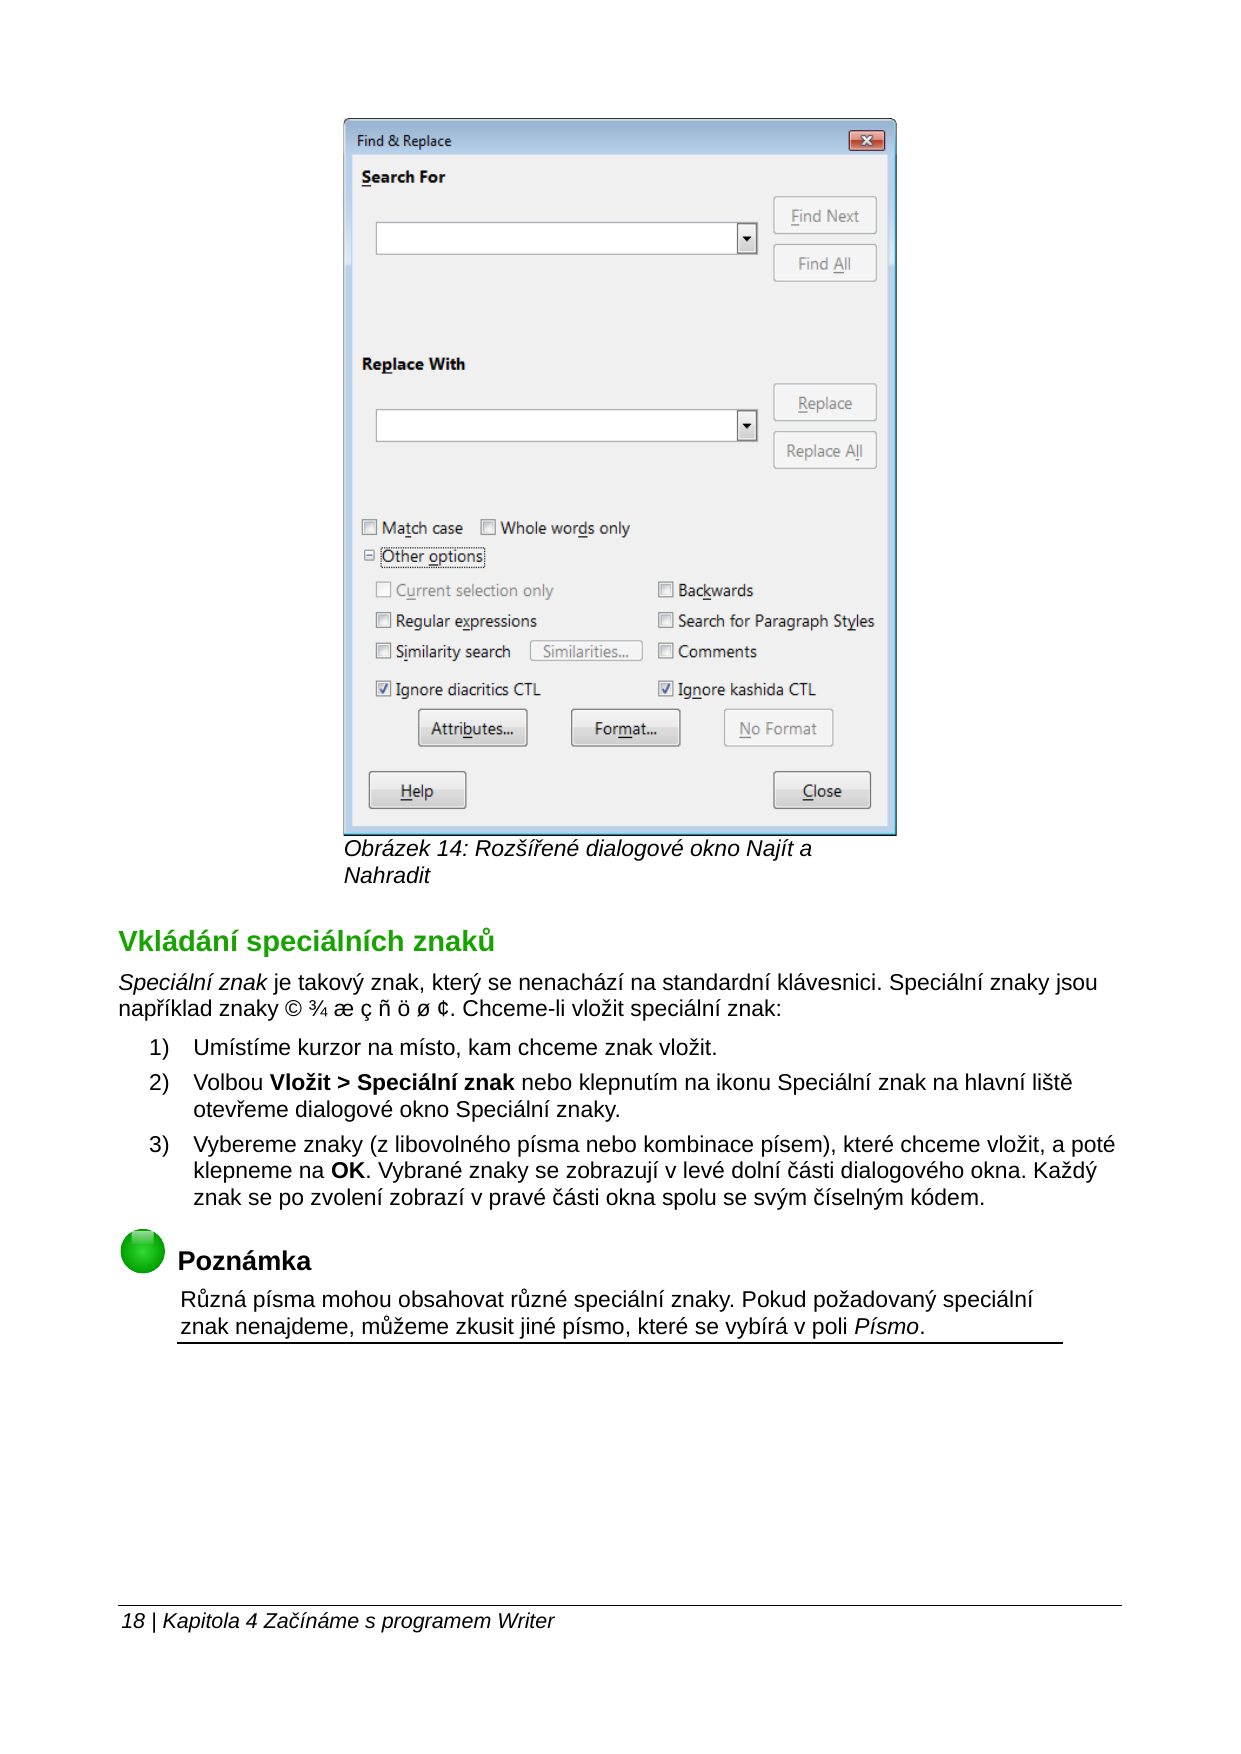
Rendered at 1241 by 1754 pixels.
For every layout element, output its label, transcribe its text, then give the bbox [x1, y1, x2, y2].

list Umístíme kurzor na místo, kam chceme znak vložit. [169, 1034, 1122, 1061]
list Vybereme znaky (z libovolného písma nebo kombinace písem), které chceme vložit, a poté klepneme na OK. Vybrané znaky se zobrazují v levé dolní části dialogového okna. Každý znak se po zvolení zobrazí v pravé části okna spolu se svým číselným kódem. [169, 1131, 1122, 1210]
subtitle Vkládání speciálních znaků [118, 924, 1122, 957]
list Volbou Vložit > Speciální znak nebo klepnutím na ikonu Speciální znak na hlavní liště otevřeme dialogové okno Speciální znaky. [169, 1069, 1122, 1122]
picture [343, 118, 897, 836]
text Obrázek 14: Rozšířené dialogové okno Najít a Nahradit [343, 836, 897, 888]
text Speciální znak je takový znak, který se nenachází na standardní klávesnici. Speciální znaky jsou například znaky © ¾ æ ç ñ ö ø ¢. Chceme-li vložit speciální znak: [118, 969, 1122, 1022]
subtitle Poznámka [118, 1226, 1122, 1276]
text Různá písma mohou obsahovat různé speciální znaky. Pokud požadovaný speciální znak nenajdeme, můžeme zkusit jiné písmo, které se vybírá v poli Písmo. [177, 1283, 1063, 1342]
